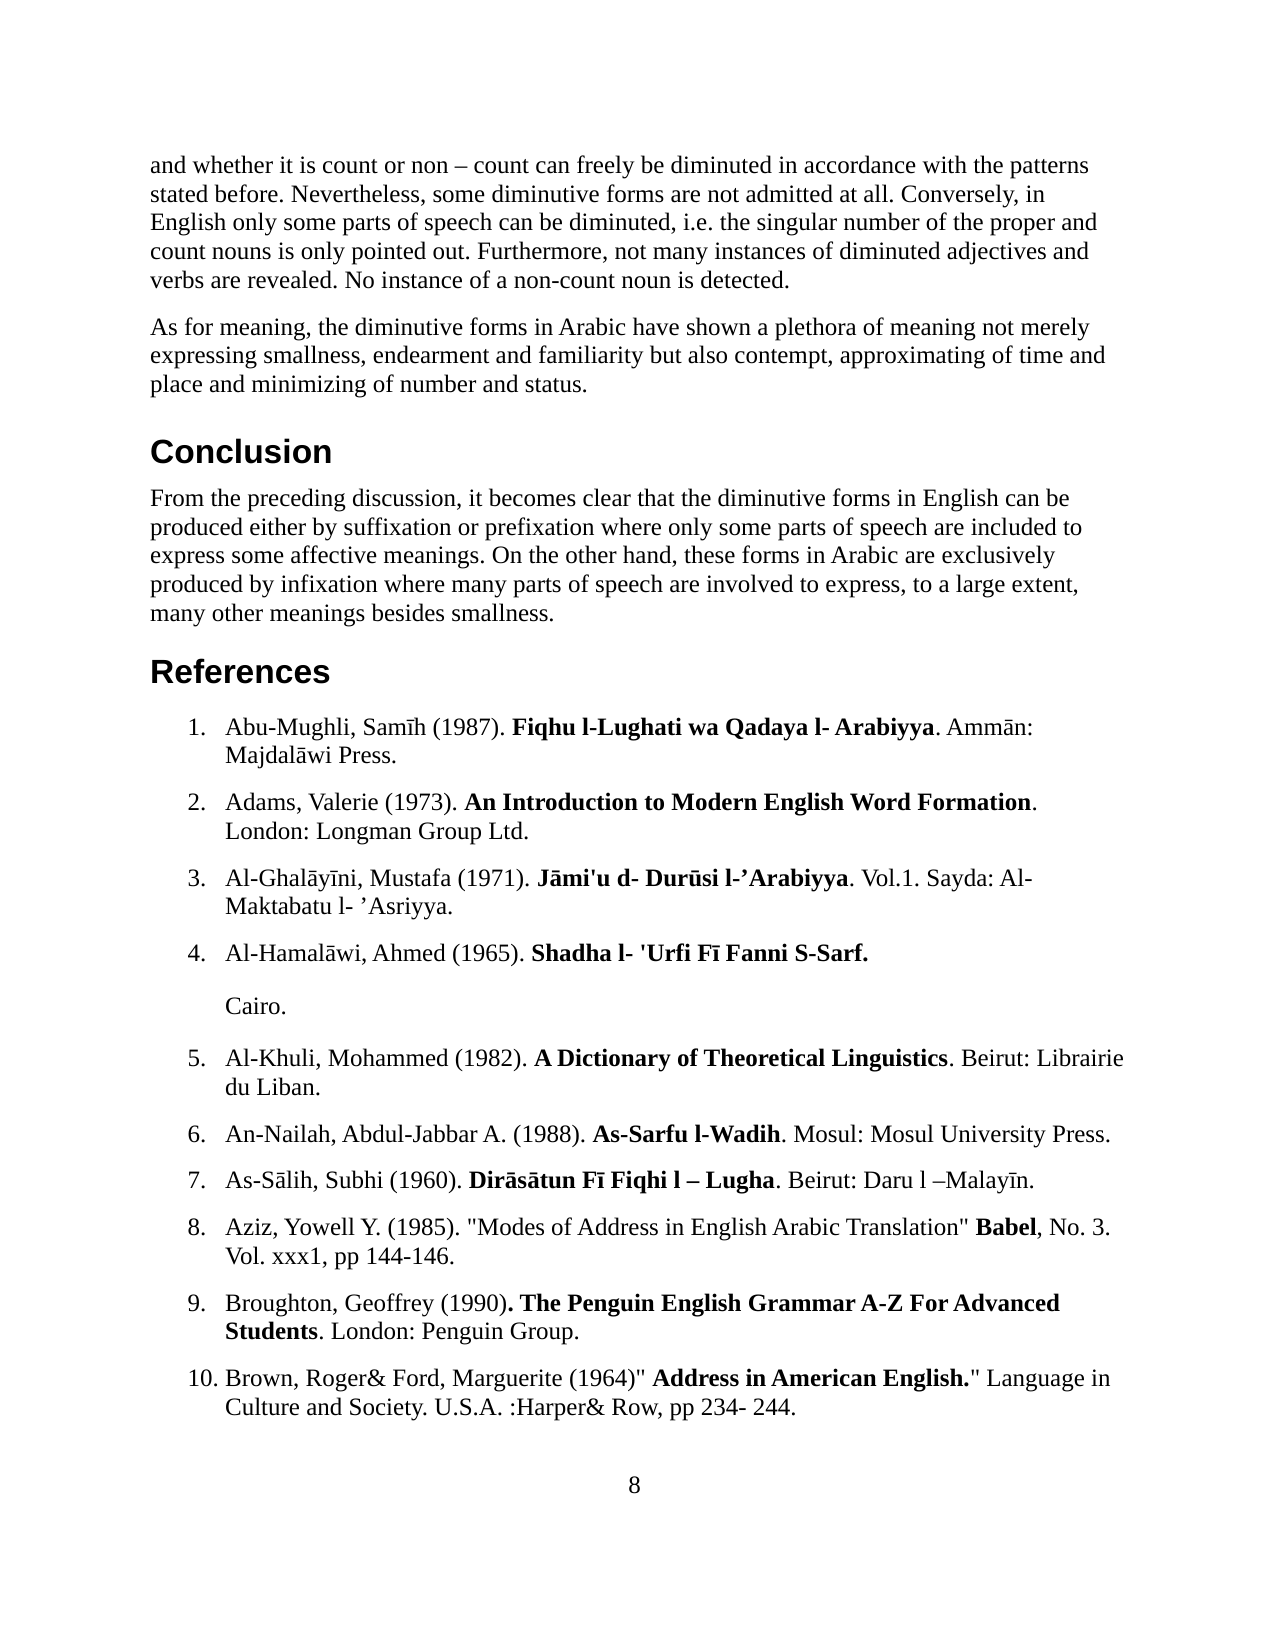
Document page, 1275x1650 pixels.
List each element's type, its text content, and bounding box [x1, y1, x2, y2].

text From the preceding discussion, it becomes clear that the diminutive forms in English can be produced either by suffixation or prefixation where only some parts of speech are included to express some affective meanings. On the other hand, these forms in Arabic are exclusively produced by infixation where many parts of speech are involved to express, to a large extent, many other meanings besides smallness. [150, 483, 1125, 627]
text As for meaning, the diminutive forms in Arabic have shown a plethora of meaning not merely expressing smallness, endearment and familiarity but also contempt, approximating of time and place and minimizing of number and status. [150, 312, 1125, 398]
list Adams, Valerie (1973). An Introduction to Modern English Word Formation. London: Longman Group Ltd. [187, 787, 1125, 845]
text and whether it is count or non – count can freely be diminuted in accordance with the patterns stated before. Nevertheless, some diminutive forms are not admitted at all. Conversely, in English only some parts of speech can be diminuted, i.e. the singular number of the proper and count nouns is only pointed out. Furthermore, not many instances of diminuted adjectives and verbs are revealed. No instance of a non-count noun is detected. [150, 150, 1125, 294]
subtitle References [150, 652, 1125, 690]
subtitle Conclusion [150, 432, 1125, 471]
list Al-Ghalāyīni, Mustafa (1971). Jāmi'u d- Durūsi l-’Arabiyya. Vol.1. Sayda: Al-Maktabatu l- ’Asriyya. [187, 863, 1125, 920]
list Brown, Roger& Ford, Marguerite (1964)" Address in American English." Language in Culture and Society. U.S.A. :Harper& Row, pp 234- 244. [187, 1363, 1125, 1421]
list Aziz, Yowell Y. (1985). "Modes of Address in English Arabic Translation" Babel, No. 3. Vol. xxx1, pp 144-146. [187, 1212, 1125, 1270]
list Abu-Mughli, Samīh (1987). Fiqhu l-Lughati wa Qadaya l- Arabiyya. Ammān: Majdalāwi Press. [187, 712, 1125, 769]
text Cairo. [225, 991, 1125, 1019]
list Broughton, Geoffrey (1990). The Penguin English Grammar A-Z For Advanced Students. London: Penguin Group. [187, 1288, 1125, 1345]
list As-Sālih, Subhi (1960). Dirāsātun Fī Fiqhi l – Lugha. Beirut: Daru l –Malayīn. [187, 1166, 1125, 1194]
list Al-Hamalāwi, Ahmed (1965). Shadha l- 'Urfi Fī Fanni S-Sarf. [187, 938, 1125, 967]
list An-Nailah, Abdul-Jabbar A. (1988). As-Sarfu l-Wadih. Mosul: Mosul University Press. [187, 1119, 1125, 1148]
list Al-Khuli, Mohammed (1982). A Dictionary of Theoretical Linguistics. Beirut: Librairie du Liban. [187, 1043, 1125, 1101]
